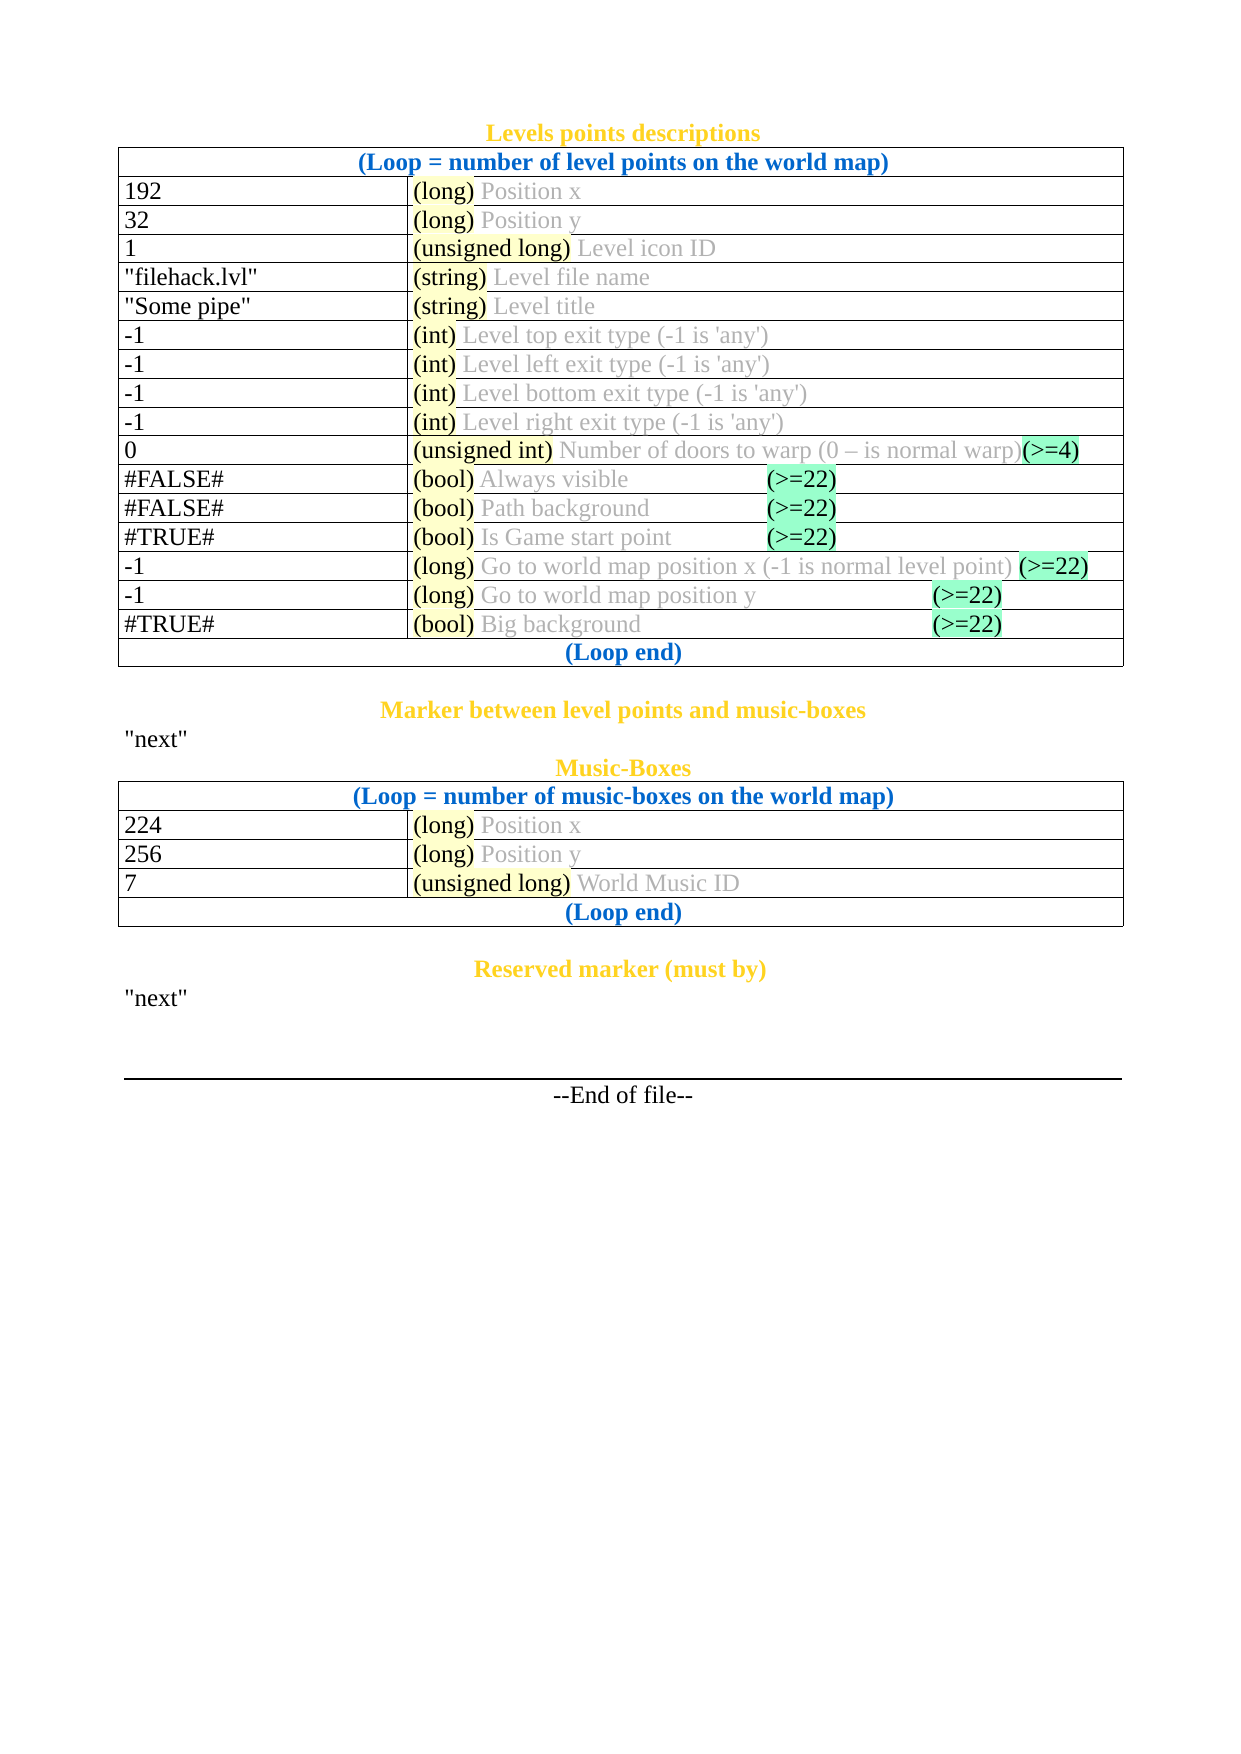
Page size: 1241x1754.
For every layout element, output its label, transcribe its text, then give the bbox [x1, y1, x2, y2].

table_cell (bool) Always visible (>=22) [836, 465, 1123, 493]
table_cell (long) Go to world map position x (-1 is normal level point) (>=22) [474, 552, 1019, 580]
text Levels points descriptions [124, 118, 1122, 147]
table_cell 32 [119, 206, 407, 233]
table_cell (bool) Path background (>=22) [836, 494, 1123, 522]
table_cell 256 [119, 840, 407, 868]
text "next" [124, 724, 1122, 753]
table_cell -1 [119, 350, 407, 378]
table_cell (long) Position x [474, 811, 1123, 839]
table_cell -1 [119, 408, 407, 435]
table_cell (unsigned long) Level icon ID [571, 235, 1123, 262]
table_cell -1 [119, 321, 407, 349]
table_cell (int) Level right exit type (-1 is 'any') [456, 408, 1123, 435]
text Reserved marker (must by) [118, 954, 1122, 983]
table_cell (string) Level title [487, 292, 1123, 320]
table_cell (long) Position x [474, 177, 1123, 204]
table_cell (Loop end) [119, 639, 1123, 666]
table_cell #FALSE# [119, 465, 407, 493]
text Marker between level points and music-boxes [124, 695, 1122, 724]
table_cell -1 [119, 379, 407, 407]
table_cell (bool) Big background (>=22) [474, 610, 932, 637]
table_cell (long) Go to world map position y (>=22) [474, 581, 932, 608]
text --End of file-- [124, 1080, 1122, 1109]
table_header (Loop = number of level points on the world map) [119, 148, 1123, 176]
table_cell (long) Go to world map position y (>=22) [1002, 581, 1123, 608]
table_cell #TRUE# [119, 610, 407, 637]
table_cell (long) Position y [474, 206, 1123, 233]
table_cell (bool) Path background (>=22) [474, 494, 767, 522]
table_cell (bool) Is Game start point (>=22) [836, 523, 1123, 551]
table_cell (unsigned int) Number of doors to warp (0 – is normal warp)(>=4) [553, 436, 1022, 464]
table_cell (string) Level file name [487, 263, 1123, 291]
table_cell -1 [119, 581, 407, 608]
table_cell 7 [119, 869, 407, 897]
table_cell (bool) Always visible (>=22) [474, 465, 767, 493]
table_cell 0 [119, 436, 407, 464]
table_cell (bool) Is Game start point (>=22) [474, 523, 767, 551]
table_cell (unsigned long) World Music ID [571, 869, 1123, 897]
table_cell 224 [119, 811, 407, 839]
table_cell 1 [119, 235, 407, 262]
table_cell (int) Level left exit type (-1 is 'any') [456, 350, 1123, 378]
table_cell (bool) Big background (>=22) [1002, 610, 1123, 637]
table_cell "Some pipe" [119, 292, 407, 320]
table_cell -1 [119, 552, 407, 580]
table_cell 192 [119, 177, 407, 204]
table_cell #FALSE# [119, 494, 407, 522]
table_cell (long) Position y [474, 840, 1123, 868]
table_cell "filehack.lvl" [119, 263, 407, 291]
text "next" [124, 983, 1122, 1012]
table_cell (Loop end) [119, 898, 1123, 926]
text Music-Boxes [124, 753, 1122, 781]
table_header (Loop = number of music-boxes on the world map) [119, 782, 1123, 810]
table_cell #TRUE# [119, 523, 407, 551]
table_cell (int) Level bottom exit type (-1 is 'any') [456, 379, 1123, 407]
table_cell (int) Level top exit type (-1 is 'any') [456, 321, 1123, 349]
